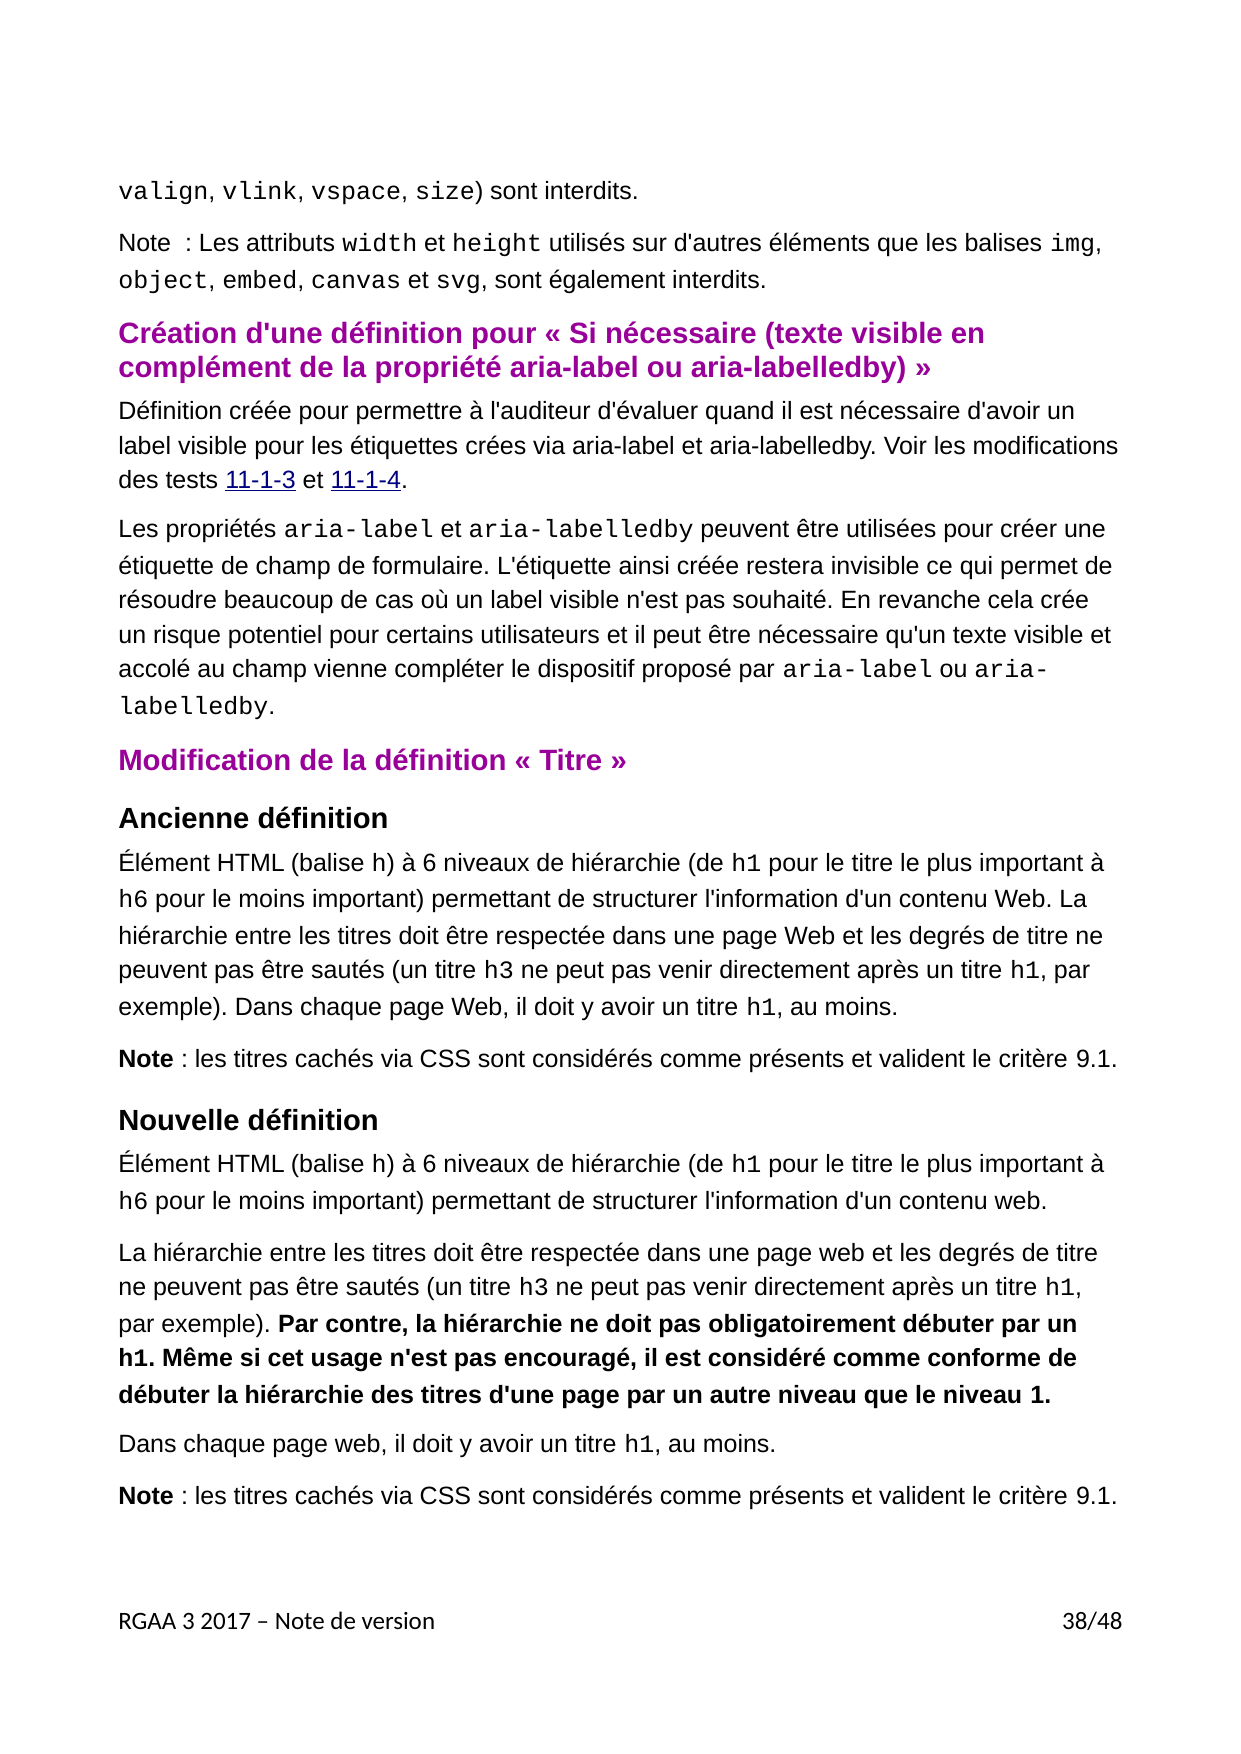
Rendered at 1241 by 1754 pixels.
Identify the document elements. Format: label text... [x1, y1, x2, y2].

subtitle Nouvelle définition [118, 1103, 1122, 1137]
text Dans chaque page web, il doit y avoir un titre h1, au moins. [118, 1429, 1122, 1460]
text Élément HTML (balise h) à 6 niveaux de hiérarchie (de h1 pour le titre le plus important à h6 pour le moins important) permettant de structurer l'information d'un contenu web. [118, 1149, 1122, 1217]
text Les propriétés aria-label et aria-labelledby peuvent être utilisées pour créer une étiquette de champ de formulaire. L'étiquette ainsi créée restera invisible ce qui permet de résoudre beaucoup de cas où un label visible n'est pas souhaité. En revanche cela crée un risque potentiel pour certains utilisateurs et il peut être nécessaire qu'un texte visible et accolé au champ vienne compléter le dispositif proposé par aria-label ou aria-labelledby. [118, 514, 1122, 722]
text Note : les titres cachés via CSS sont considérés comme présents et valident le critère 9.1. [118, 1044, 1122, 1072]
subtitle Ancienne définition [118, 802, 1122, 835]
text Définition créée pour permettre à l'auditeur d'évaluer quand il est nécessaire d'avoir un label visible pour les étiquettes crées via aria-label et aria-labelledby. Voir les modifications des tests 11-1-3 et 11-1-4. [118, 396, 1122, 494]
subtitle Création d'une définition pour « Si nécessaire (texte visible en complément de la propriété aria-label ou aria-labelledby) » [118, 316, 1122, 384]
text Note : les titres cachés via CSS sont considérés comme présents et valident le critère 9.1. [118, 1481, 1122, 1509]
text Élément HTML (balise h) à 6 niveaux de hiérarchie (de h1 pour le titre le plus important à h6 pour le moins important) permettant de structurer l'information d'un contenu Web. La hiérarchie entre les titres doit être respectée dans une page Web et les degrés de titre ne peuvent pas être sautés (un titre h3 ne peut pas venir directement après un titre h1, par exemple). Dans chaque page Web, il doit y avoir un titre h1, au moins. [118, 848, 1122, 1023]
text Note : Les attributs width et height utilisés sur d'autres éléments que les balises img, object, embed, canvas et svg, sont également interdits. [118, 228, 1122, 296]
text valign, vlink, vspace, size) sont interdits. [118, 176, 1122, 207]
subtitle Modification de la définition « Titre » [118, 743, 1122, 777]
text La hiérarchie entre les titres doit être respectée dans une page web et les degrés de titre ne peuvent pas être sautés (un titre h3 ne peut pas venir directement après un titre h1, par exemple). Par contre, la hiérarchie ne doit pas obligatoirement débuter par un h1. Même si cet usage n'est pas encouragé, il est considéré comme conforme de débuter la hiérarchie des titres d'une page par un autre niveau que le niveau 1. [118, 1238, 1122, 1409]
